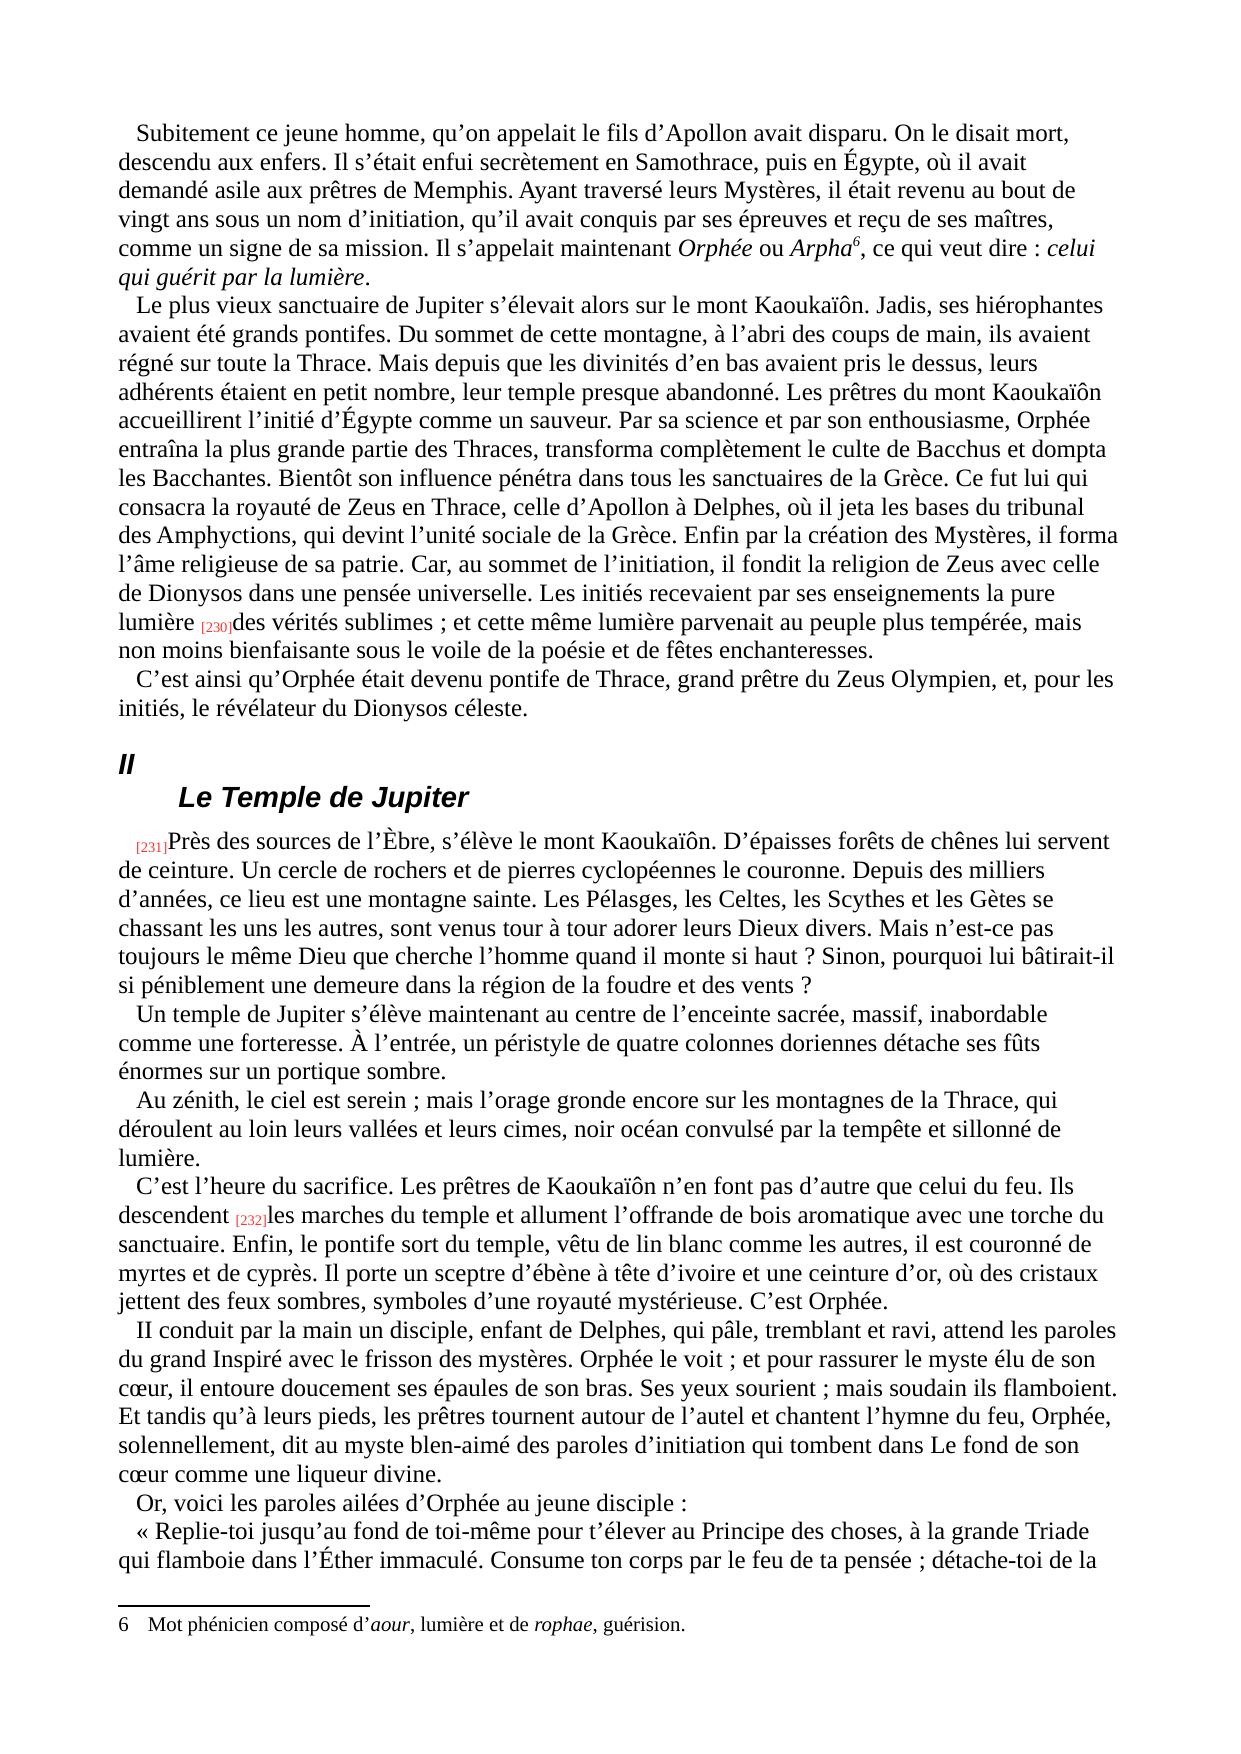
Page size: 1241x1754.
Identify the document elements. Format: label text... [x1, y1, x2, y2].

text Le plus vieux sanctuaire de Jupiter s’élevait alors sur le mont Kaoukaïôn. Jadis, ses hiérophantes avaient été grands pontifes. Du sommet de cette montagne, à l’abri des coups de main, ils avaient régné sur toute la Thrace. Mais depuis que les divinités d’en bas avaient pris le dessus, leurs adhérents étaient en petit nombre, leur temple presque abandonné. Les prêtres du mont Kaoukaïôn accueillirent l’initié d’Égypte comme un sauveur. Par sa science et par son enthousiasme, Orphée entraîna la plus grande partie des Thraces, transforma complètement le culte de Bacchus et dompta les Bacchantes. Bientôt son influence pénétra dans tous les sanctuaires de la Grèce. Ce fut lui qui consacra la royauté de Zeus en Thrace, celle d’Apollon à Delphes, où il jeta les bases du tribunal des Amphyctions, qui devint l’unité sociale de la Grèce. Enfin par la création des Mystères, il forma l’âme religieuse de sa patrie. Car, au sommet de l’initiation, il fondit la religion de Zeus avec celle de Dionysos dans une pensée universelle. Les initiés recevaient par ses enseignements la pure lumière [230]des vérités sublimes ; et cette même lumière parvenait au peuple plus tempérée, mais non moins bienfaisante sous le voile de la poésie et de fêtes enchanteresses. [118, 291, 1122, 664]
text Mot phénicien composé d’aour, lumière et de rophae, guérision. [118, 1612, 1122, 1636]
text C’est ainsi qu’Orphée était devenu pontife de Thrace, grand prêtre du Zeus Olympien, et, pour les initiés, le révélateur du Dionysos céleste. [118, 664, 1122, 722]
text Subitement ce jeune homme, qu’on appelait le fils d’Apollon avait disparu. On le disait mort, descendu aux enfers. Il s’était enfui secrètement en Samothrace, puis en Égypte, où il avait demandé asile aux prêtres de Memphis. Ayant traversé leurs Mystères, il était revenu au bout de vingt ans sous un nom d’initiation, qu’il avait conquis par ses épreuves et reçu de ses maîtres, comme un signe de sa mission. Il s’appelait maintenant Orphée ou Arpha, ce qui veut dire : celui qui guérit par la lumière. [118, 118, 1122, 291]
text II conduit par la main un disciple, enfant de Delphes, qui pâle, tremblant et ravi, attend les paroles du grand Inspiré avec le frisson des mystères. Orphée le voit ; et pour rassurer le myste élu de son cœur, il entoure doucement ses épaules de son bras. Ses yeux sourient ; mais soudain ils flamboient. Et tandis qu’à leurs pieds, les prêtres tournent autour de l’autel et chantent l’hymne du feu, Orphée, solennellement, dit au myste blen-aimé des paroles d’initiation qui tombent dans Le fond de son cœur comme une liqueur divine. [118, 1315, 1122, 1488]
subtitle II Le Temple de Jupiter [118, 747, 1122, 814]
text C’est l’heure du sacrifice. Les prêtres de Kaoukaïôn n’en font pas d’autre que celui du feu. Ils descendent [232]les marches du temple et allument l’offrande de bois aromatique avec une torche du sanctuaire. Enfin, le pontife sort du temple, vêtu de lin blanc comme les autres, il est couronné de myrtes et de cyprès. Il porte un sceptre d’ébène à tête d’ivoire et une ceinture d’or, où des cristaux jettent des feux sombres, symboles d’une royauté mystérieuse. C’est Orphée. [118, 1171, 1122, 1315]
text Un temple de Jupiter s’élève maintenant au centre de l’enceinte sacrée, massif, inabordable comme une forteresse. À l’entrée, un péristyle de quatre colonnes doriennes détache ses fûts énormes sur un portique sombre. [118, 999, 1122, 1085]
text [231]Près des sources de l’Èbre, s’élève le mont Kaoukaïôn. D’épaisses forêts de chênes lui servent de ceinture. Un cercle de rochers et de pierres cyclopéennes le couronne. Depuis des milliers d’années, ce lieu est une montagne sainte. Les Pélasges, les Celtes, les Scythes et les Gètes se chassant les uns les autres, sont venus tour à tour adorer leurs Dieux divers. Mais n’est-ce pas toujours le même Dieu que cherche l’homme quand il monte si haut ? Sinon, pourquoi lui bâtirait-il si péniblement une demeure dans la région de la foudre et des vents ? [118, 826, 1122, 999]
text « Replie-toi jusqu’au fond de toi-même pour t’élever au Principe des choses, à la grande Triade qui flamboie dans l’Éther immaculé. Consume ton corps par le feu de ta pensée ; détache-toi de la [118, 1516, 1122, 1574]
text Au zénith, le ciel est serein ; mais l’orage gronde encore sur les montagnes de la Thrace, qui déroulent au loin leurs vallées et leurs cimes, noir océan convulsé par la tempête et sillonné de lumière. [118, 1085, 1122, 1171]
text Or, voici les paroles ailées d’Orphée au jeune disciple : [118, 1488, 1122, 1516]
